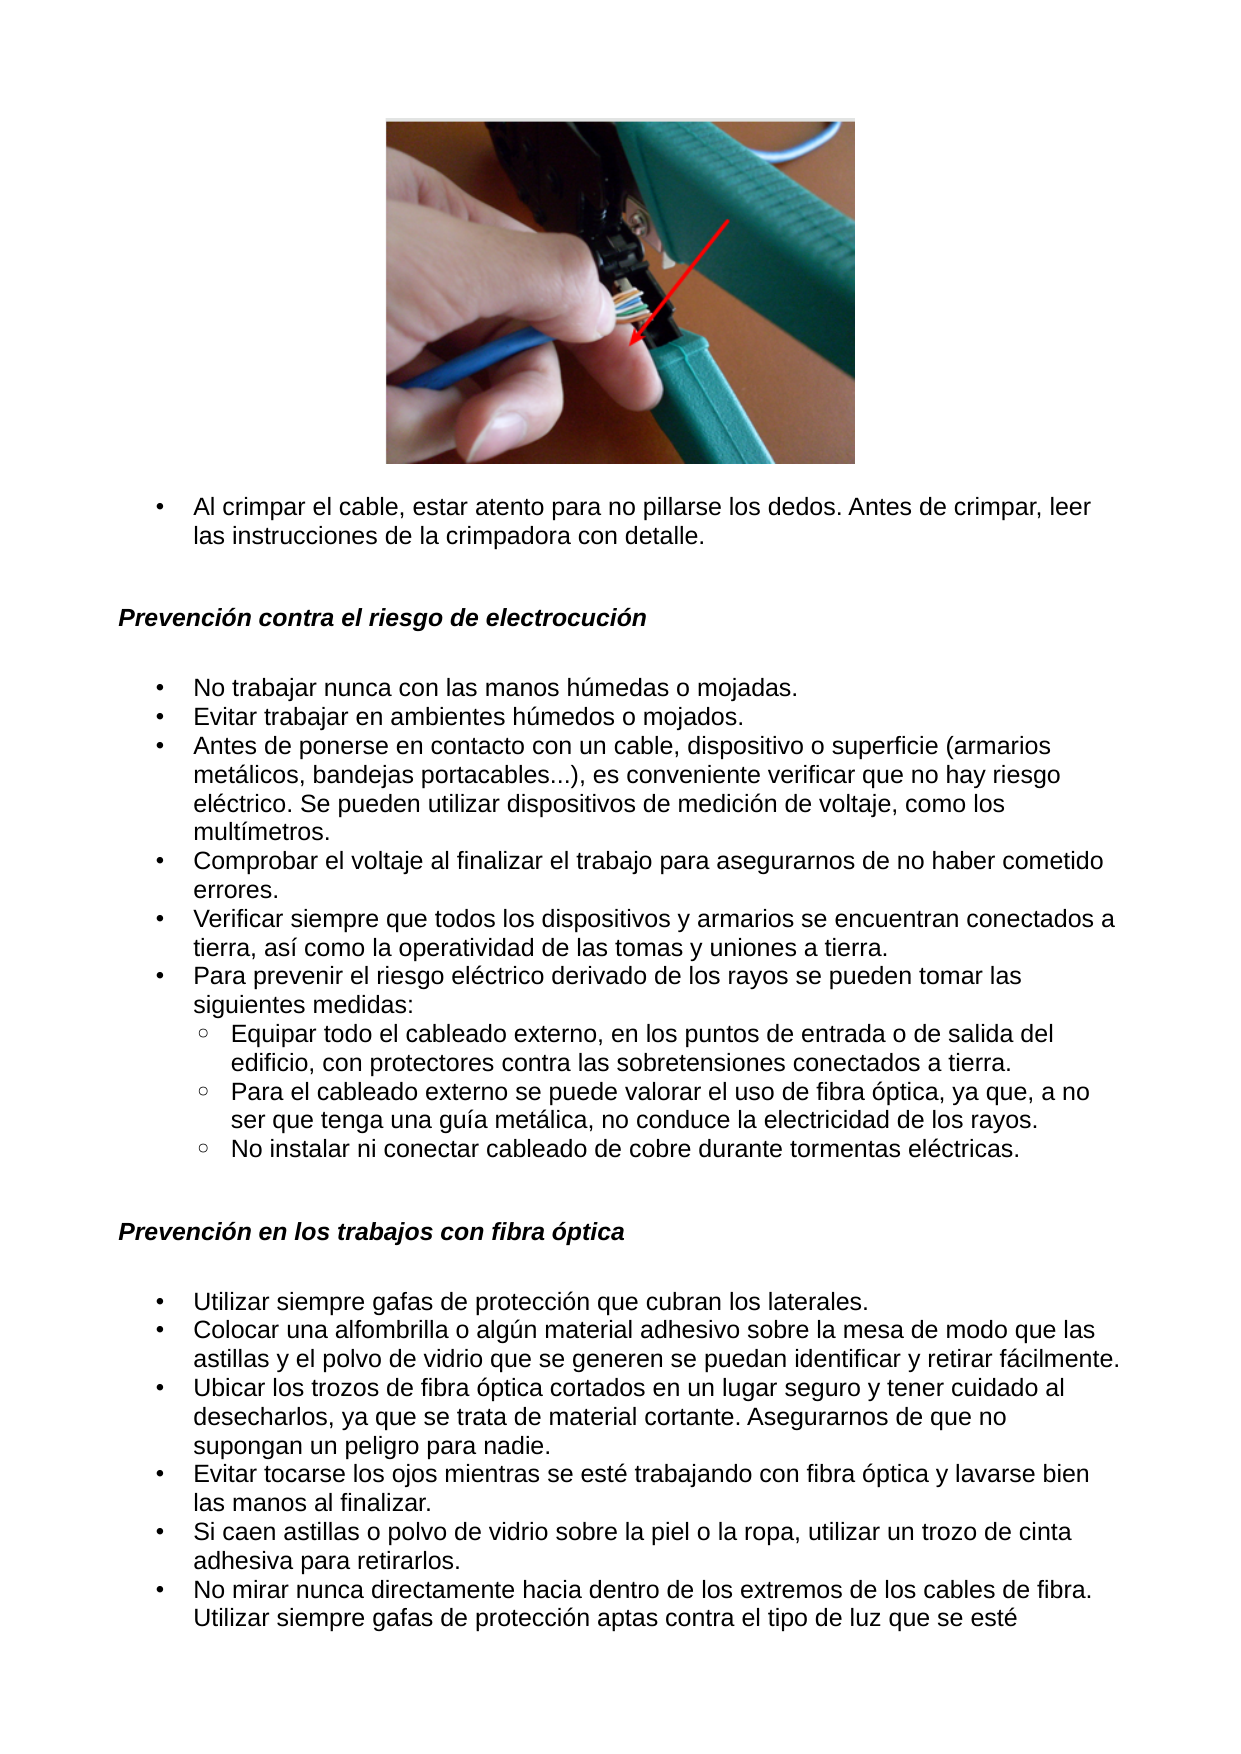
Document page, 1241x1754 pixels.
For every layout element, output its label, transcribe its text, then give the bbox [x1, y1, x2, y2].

list Evitar trabajar en ambientes húmedos o mojados. [156, 702, 1122, 731]
list No trabajar nunca con las manos húmedas o mojadas. [156, 673, 1122, 702]
list Antes de ponerse en contacto con un cable, dispositivo o superficie (armarios metálicos, bandejas portacables...), es conveniente veriﬁcar que no hay riesgo eléctrico. Se pueden utilizar dispositivos de medición de voltaje, como los multímetros. [156, 731, 1122, 846]
list No mirar nunca directamente hacia dentro de los extremos de los cables de ﬁbra. Utilizar siempre gafas de protección aptas contra el tipo de luz que se esté [156, 1574, 1122, 1632]
list Evitar tocarse los ojos mientras se esté trabajando con ﬁbra óptica y lavarse bien las manos al ﬁnalizar. [156, 1459, 1122, 1517]
list Comprobar el voltaje al ﬁnalizar el trabajo para asegurarnos de no haber cometido errores. [156, 846, 1122, 904]
list Utilizar siempre gafas de protección que cubran los laterales. [156, 1287, 1122, 1315]
subtitle Prevención contra el riesgo de electrocución [118, 603, 1122, 632]
list No instalar ni conectar cableado de cobre durante tormentas eléctricas. [193, 1134, 1122, 1163]
list Colocar una alfombrilla o algún material adhesivo sobre la mesa de modo que las astillas y el polvo de vidrio que se generen se puedan identiﬁcar y retirar fácilmente. [156, 1315, 1122, 1373]
list Para el cableado externo se puede valorar el uso de ﬁbra óptica, ya que, a no ser que tenga una guía metálica, no conduce la electricidad de los rayos. [193, 1077, 1122, 1134]
list Equipar todo el cableado externo, en los puntos de entrada o de salida del ediﬁcio, con protectores contra las sobretensiones conectados a tierra. [193, 1019, 1122, 1077]
list Si caen astillas o polvo de vidrio sobre la piel o la ropa, utilizar un trozo de cinta adhesiva para retirarlos. [156, 1517, 1122, 1574]
list Al crimpar el cable, estar atento para no pillarse los dedos. Antes de crimpar, leer las instrucciones de la crimpadora con detalle. [156, 492, 1122, 550]
list Ubicar los trozos de ﬁbra óptica cortados en un lugar seguro y tener cuidado al desecharlos, ya que se trata de material cortante. Asegurarnos de que no supongan un peligro para nadie. [156, 1373, 1122, 1459]
subtitle Prevención en los trabajos con fibra óptica [118, 1217, 1122, 1245]
list Para prevenir el riesgo eléctrico derivado de los rayos se pueden tomar las siguientes medidas: [156, 961, 1122, 1019]
picture [385, 118, 855, 464]
list Veriﬁcar siempre que todos los dispositivos y armarios se encuentran conectados a tierra, así como la operatividad de las tomas y uniones a tierra. [156, 904, 1122, 961]
